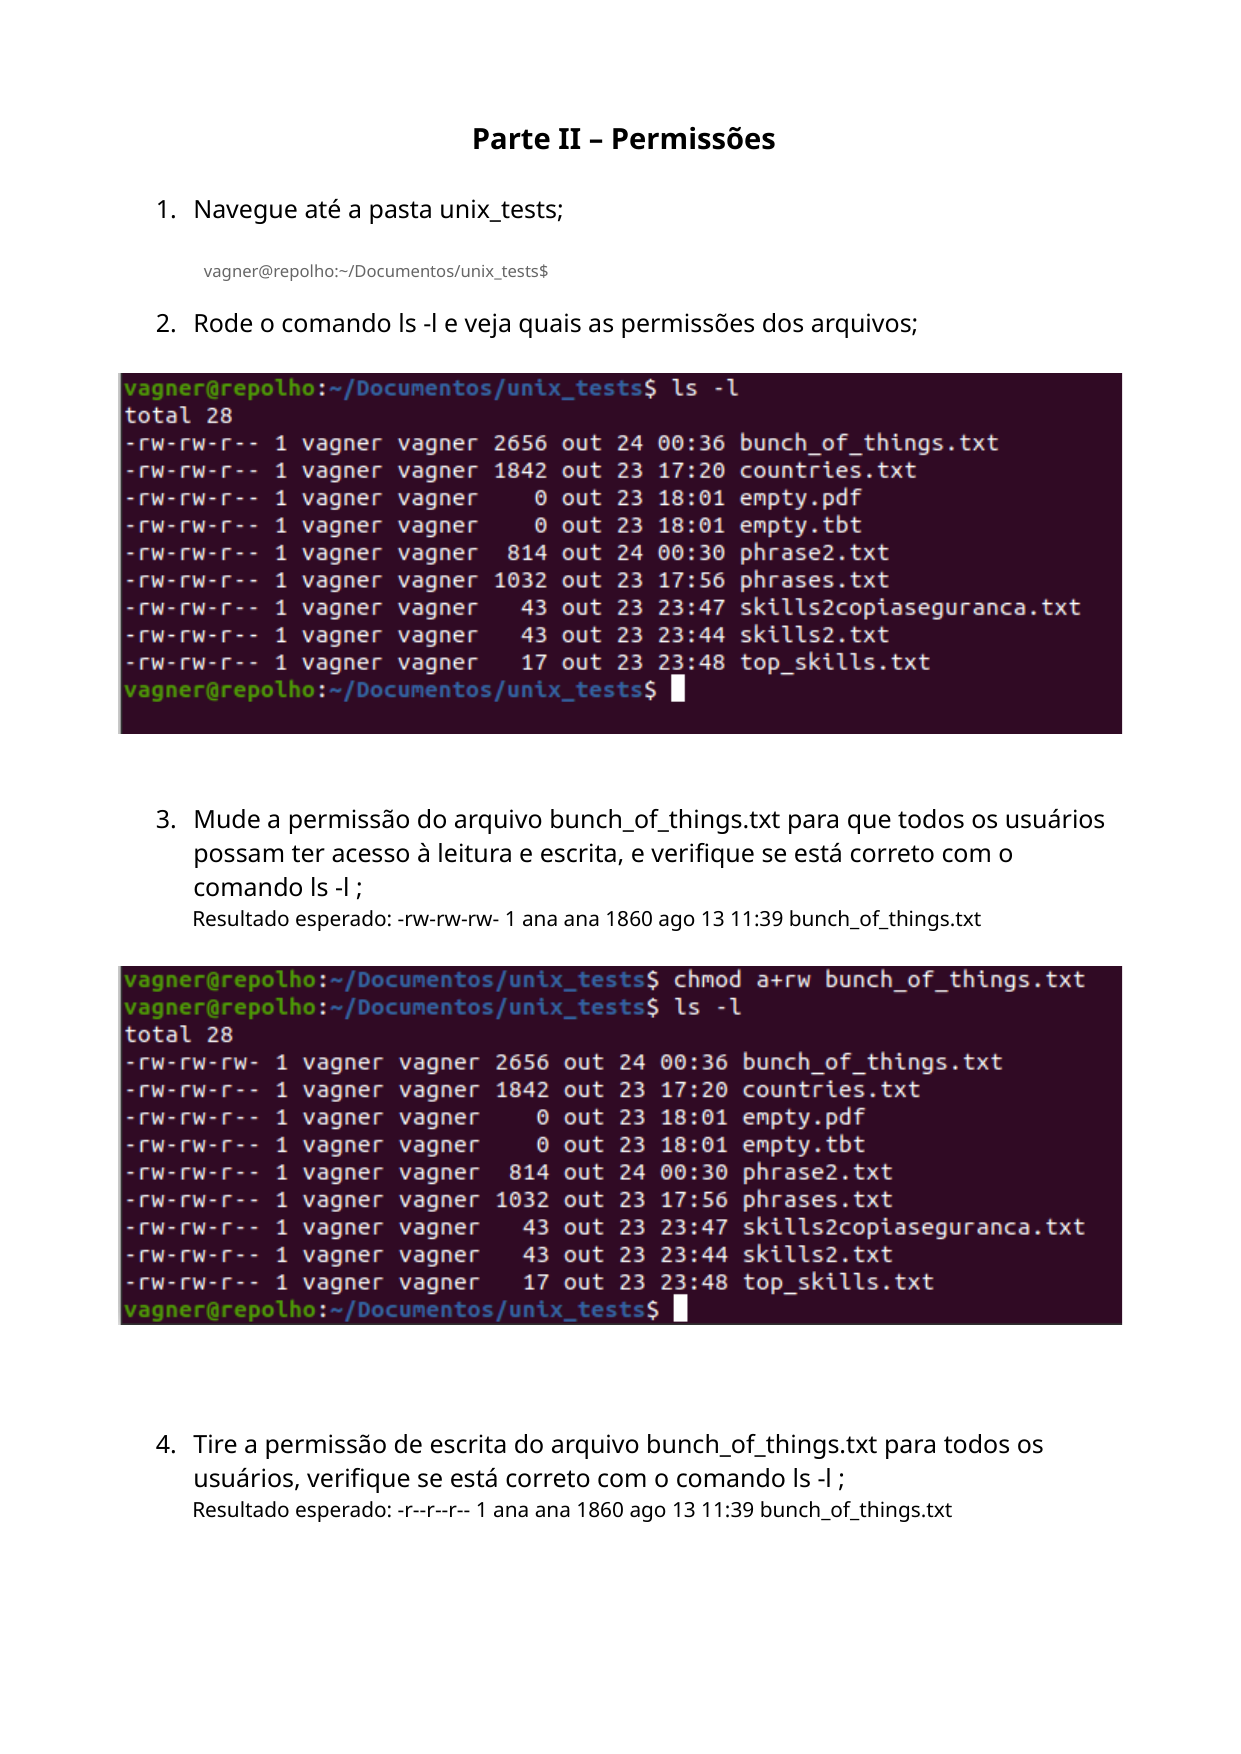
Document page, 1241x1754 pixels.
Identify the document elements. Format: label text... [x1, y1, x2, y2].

picture [118, 373, 1123, 734]
list Tire a permissão de escrita do arquivo bunch_of_things.txt para todos os usuários, verifique se está correto com o comando ls -l ; [156, 1427, 1122, 1495]
text Resultado esperado: -rw-rw-rw- 1 ana ana 1860 ago 13 11:39 bunch_of_things.txt [118, 904, 1122, 932]
text Parte II – Permissões [118, 118, 1122, 158]
list Rode o comando ls -l e veja quais as permissões dos arquivos; [156, 305, 1122, 339]
list Navegue até a pasta unix_tests; [156, 192, 1122, 226]
picture [118, 966, 1123, 1325]
text vagner@repolho:~/Documentos/unix_tests$ [130, 260, 1122, 283]
text Resultado esperado: -r--r--r-- 1 ana ana 1860 ago 13 11:39 bunch_of_things.txt [118, 1495, 1122, 1523]
list Mude a permissão do arquivo bunch_of_things.txt para que todos os usuários possam ter acesso à leitura e escrita, e verifique se está correto com o comando ls -l ; [156, 802, 1122, 904]
